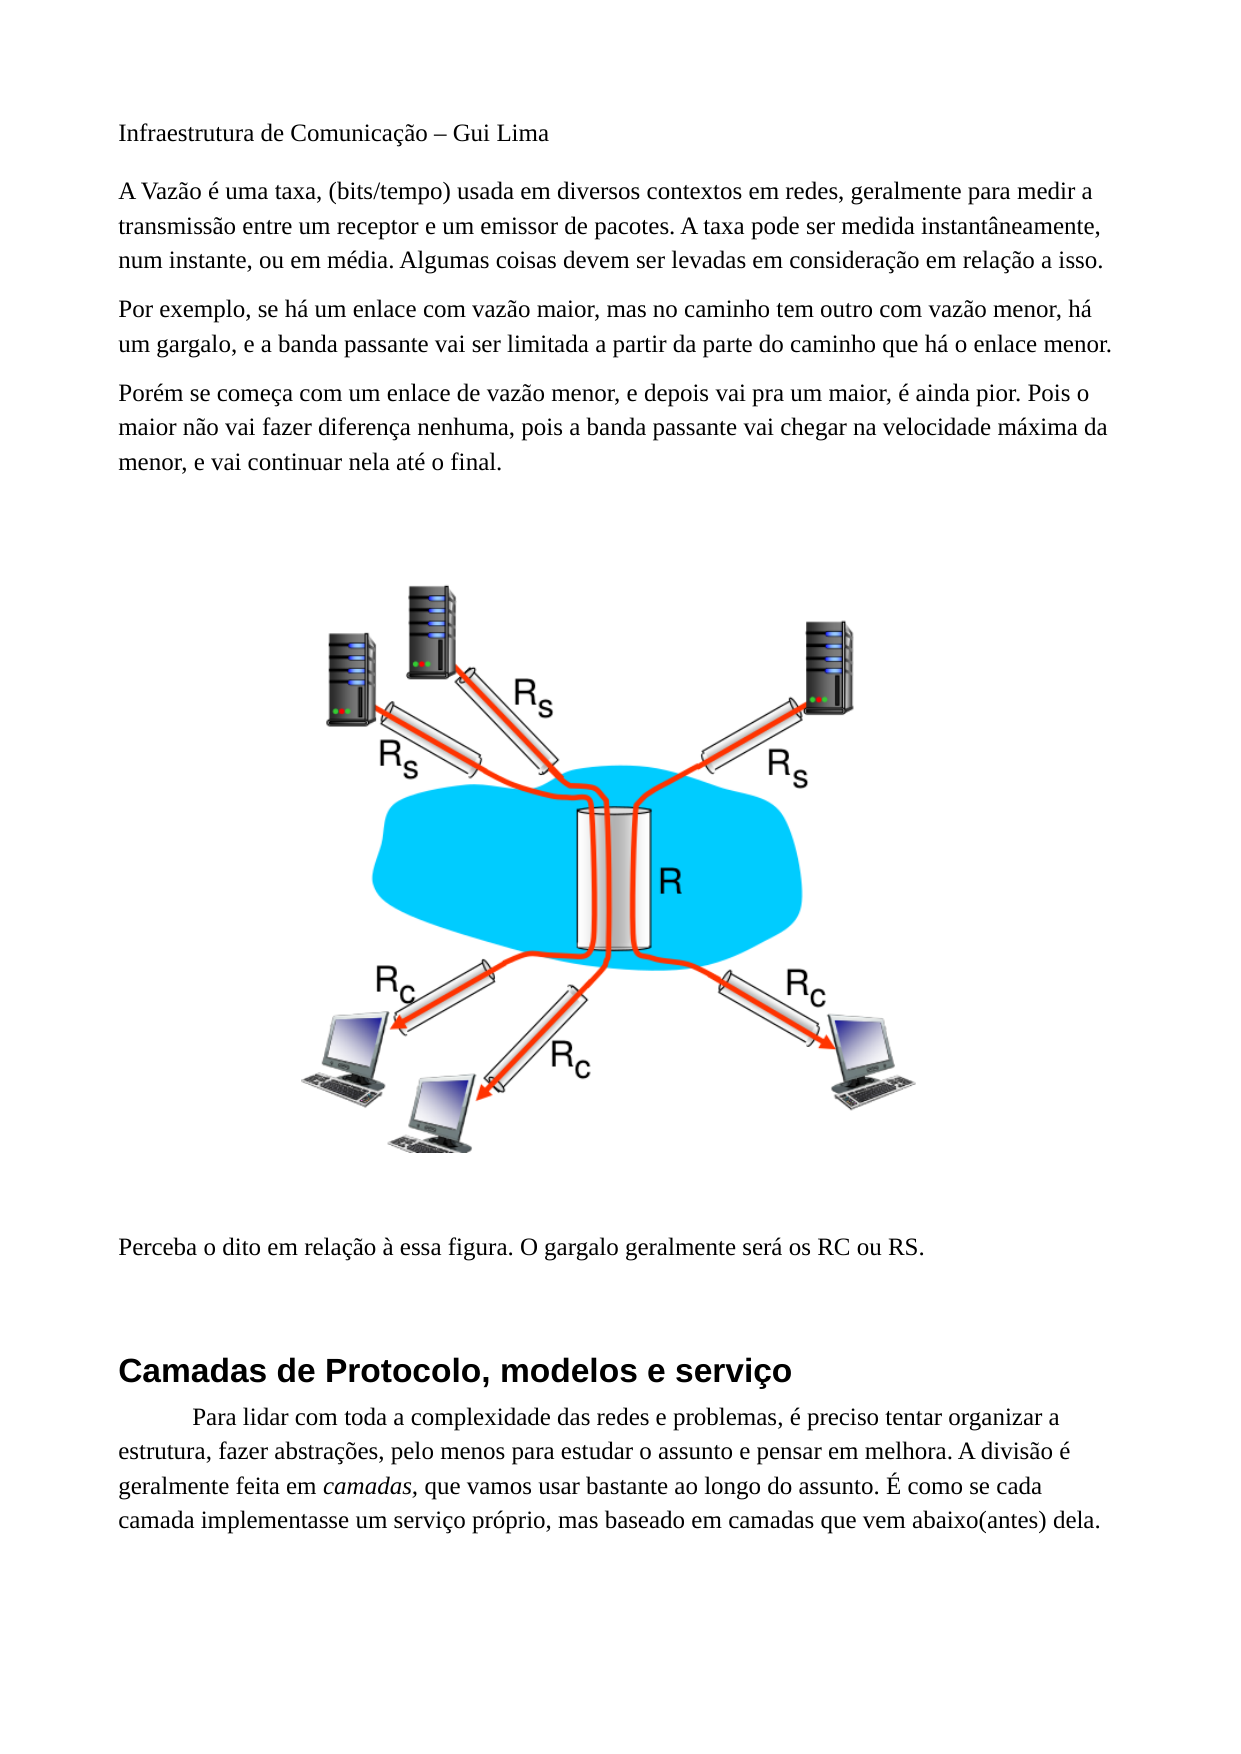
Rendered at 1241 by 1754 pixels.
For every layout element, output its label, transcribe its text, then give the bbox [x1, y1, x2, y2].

text Para lidar com toda a complexidade das redes e problemas, é preciso tentar organizar a estrutura, fazer abstrações, pelo menos para estudar o assunto e pensar em melhora. A divisão é geralmente feita em camadas, que vamos usar bastante ao longo do assunto. É como se cada camada implementasse um serviço próprio, mas baseado em camadas que vem abaixo(antes) dela. [118, 1402, 1122, 1534]
text Porém se começa com um enlace de vazão menor, e depois vai pra um maior, é ainda pior. Pois o maior não vai fazer diferença nenhuma, pois a banda passante vai chegar na velocidade máxima da menor, e vai continuar nela até o final. [118, 378, 1122, 476]
text Por exemplo, se há um enlace com vazão maior, mas no caminho tem outro com vazão menor, há um gargalo, e a banda passante vai ser limitada a partir da parte do caminho que há o enlace menor. [118, 294, 1122, 358]
picture [301, 496, 940, 1153]
text Perceba o dito em relação à essa figura. O gargalo geralmente será os RC ou RS. [118, 1232, 1122, 1261]
text A Vazão é uma taxa, (bits/tempo) usada em diversos contextos em redes, geralmente para medir a transmissão entre um receptor e um emissor de pacotes. A taxa pode ser medida instantâneamente, num instante, ou em média. Algumas coisas devem ser levadas em consideração em relação a isso. [118, 176, 1122, 274]
subtitle Camadas de Protocolo, modelos e serviço [118, 1351, 1122, 1389]
